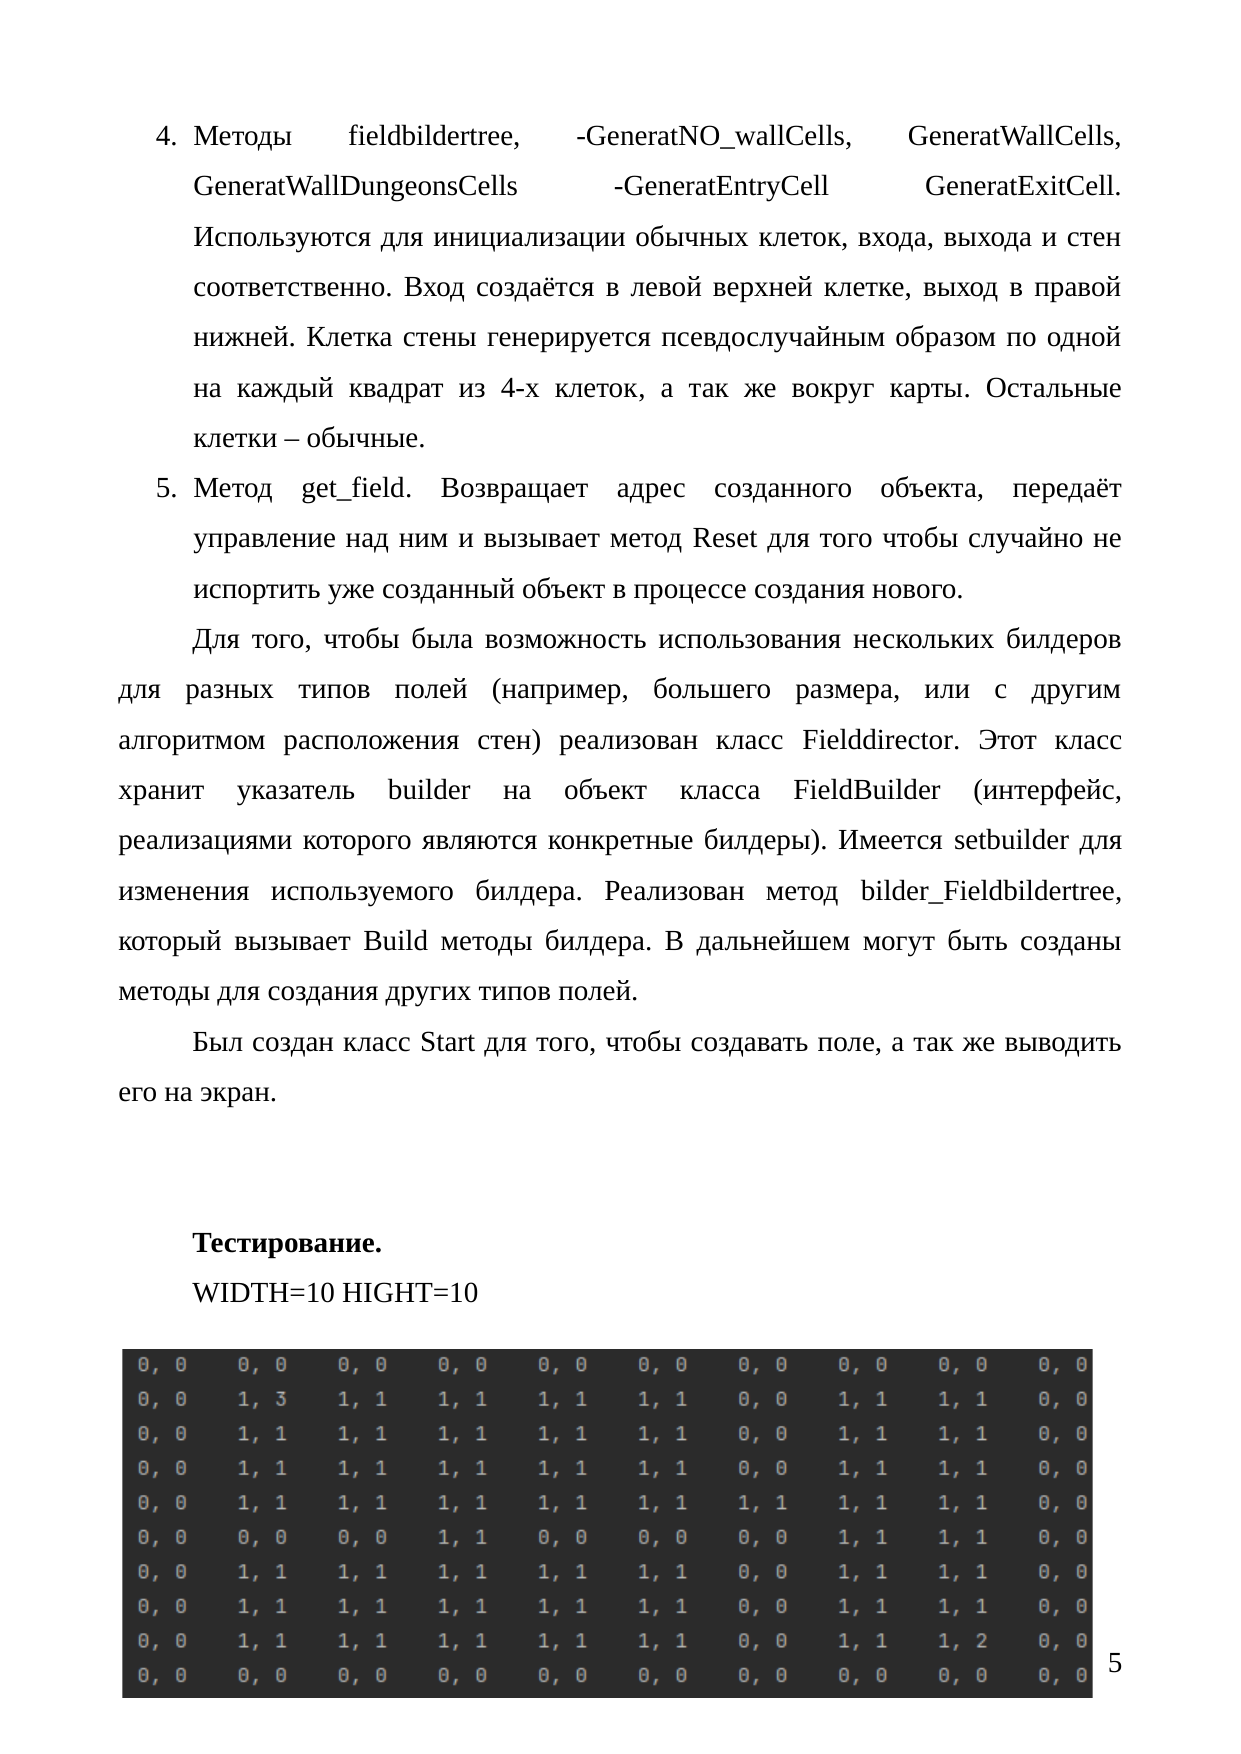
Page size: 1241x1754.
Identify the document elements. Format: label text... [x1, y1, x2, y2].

text WIDTH=10 HIGHT=10 [118, 1275, 1122, 1309]
text Был создан класс Start для того, чтобы создавать поле, а так же выводить его на экран. [118, 1024, 1122, 1108]
picture [122, 1349, 1093, 1698]
list Методы fieldbildertree, -GeneratNO_wallCells, GeneratWallCells, GeneratWallDungeonsCells -GeneratEntryCell GeneratExitCell. Используются для инициализации обычных клеток, входа, выхода и стен соответственно. Вход создаётся в левой верхней клетке, выход в правой нижней. Клетка стены генерируется псевдослучайным образом по одной на каждый квадрат из 4-х клеток, а так же вокруг карты. Остальные клетки – обычные. [156, 118, 1122, 453]
list Метод get_field. Возвращает адрес созданного объекта, передаёт управление над ним и вызывает метод Reset для того чтобы случайно не испортить уже созданный объект в процессе создания нового. [156, 470, 1122, 604]
text Для того, чтобы была возможность использования нескольких билдеров для разных типов полей (например, большего размера, или с другим алгоритмом расположения стен) реализован класс Fielddirector. Этот класс хранит указатель builder на объект класса FieldBuilder (интерфейс, реализациями которого являются конкретные билдеры). Имеется setbuilder для изменения используемого билдера. Реализован метод bilder_Fieldbildertree, который вызывает Build методы билдера. В дальнейшем могут быть созданы методы для создания других типов полей. [118, 621, 1122, 1007]
subtitle Тестирование. [118, 1225, 1122, 1258]
